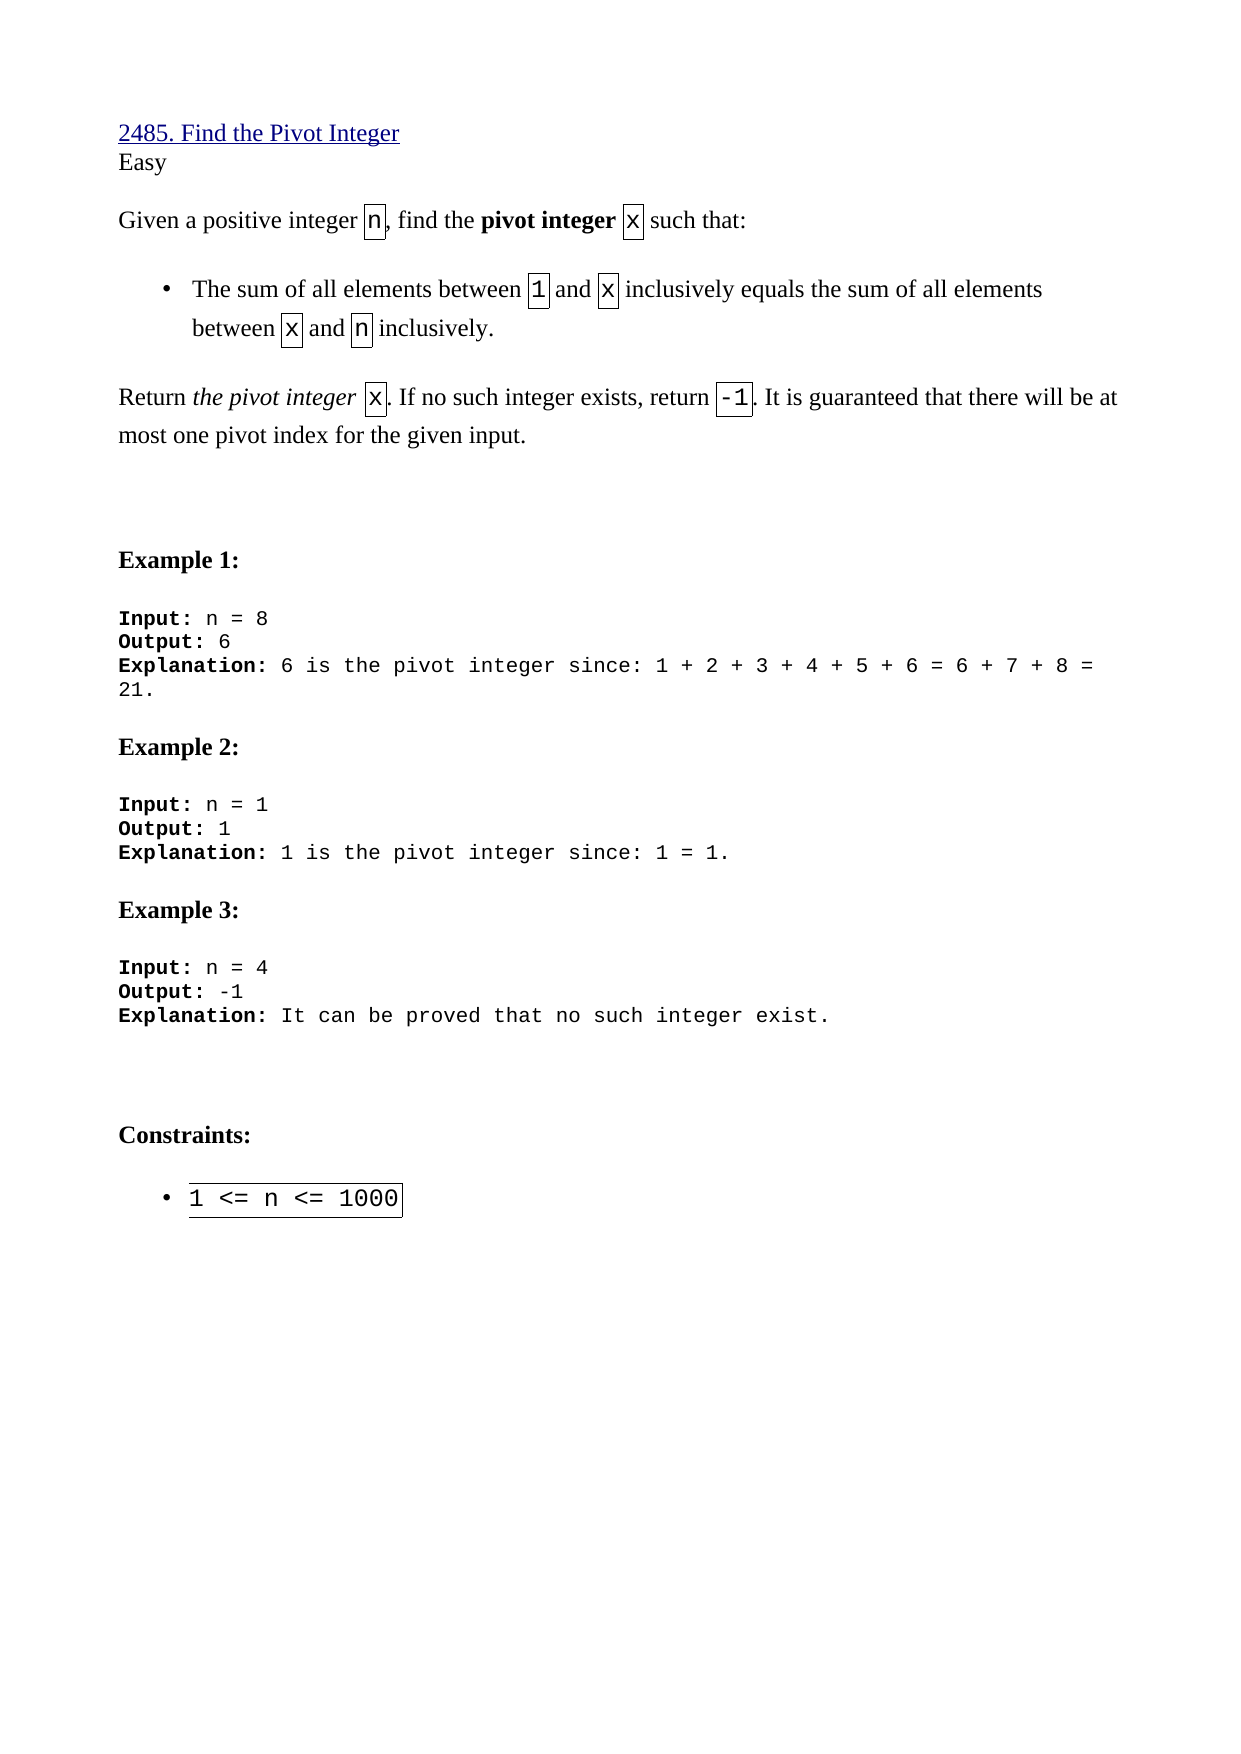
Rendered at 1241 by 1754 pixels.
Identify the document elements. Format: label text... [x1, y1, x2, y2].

text Example 3: [118, 895, 1122, 924]
text Given a positive integer [118, 204, 364, 239]
text Input: n = 8 [118, 608, 1122, 632]
text x [624, 205, 643, 239]
text Explanation: 1 is the pivot integer since: 1 = 1. [118, 842, 1122, 865]
list [403, 1183, 1122, 1217]
text Output: 1 [118, 818, 1122, 842]
text Input: n = 1 [118, 794, 1122, 818]
list 1 <= n <= 1000 [162, 1183, 402, 1217]
text Explanation: It can be proved that no such integer exist. [118, 1005, 1122, 1028]
text Explanation: 6 is the pivot integer since: 1 + 2 + 3 + 4 + 5 + 6 = 6 + 7 + 8 = 21. [118, 655, 1122, 702]
text Output: -1 [118, 981, 1122, 1005]
text Example 1: [118, 545, 1122, 574]
text Example 2: [118, 732, 1122, 761]
text Output: 6 [118, 632, 1122, 655]
text such that: [644, 204, 1122, 239]
text Easy [118, 147, 1122, 176]
text , find the pivot integer [386, 204, 623, 239]
text n [365, 205, 385, 239]
list The sum of all elements between 1 and x inclusively equals the sum of all elements between x and n inclusively. [162, 273, 1122, 347]
text Return the pivot integer x. If no such integer exists, return -1. It is guaranteed that there will be at most one pivot index for the given input. [118, 382, 1122, 449]
text Input: n = 4 [118, 957, 1122, 981]
text 2485. Find the Pivot Integer [118, 118, 1122, 147]
text Constraints: [118, 1120, 1122, 1149]
